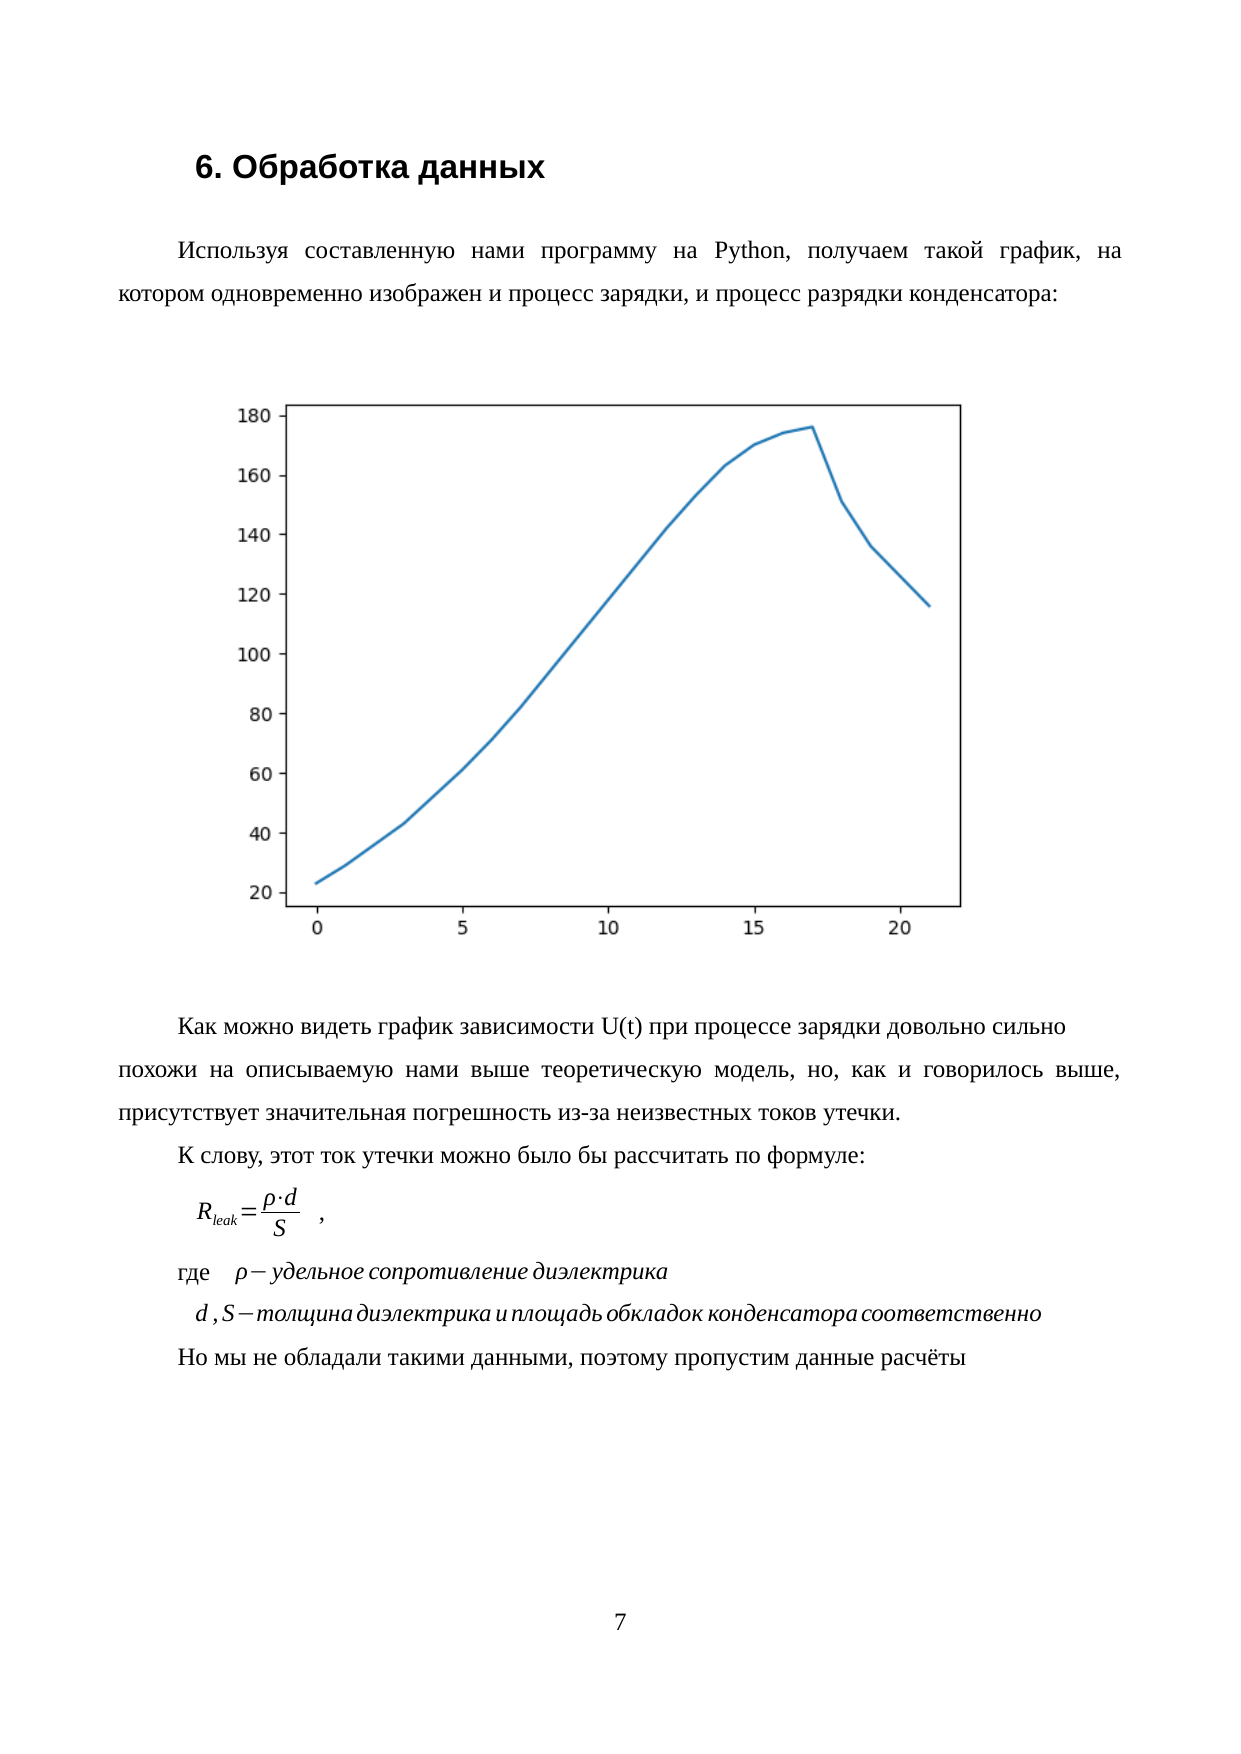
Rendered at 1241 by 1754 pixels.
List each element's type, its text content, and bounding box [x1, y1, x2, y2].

text похожи на описываемую нами выше теоретическую модель, но, как и говорилось выше, присутствует значительная погрешность из-за неизвестных токов утечки. [118, 1054, 1122, 1126]
subtitle 6. Обработка данных [136, 148, 1122, 186]
text , [118, 1183, 1122, 1242]
text Как можно видеть график зависимости U(t) при процессе зарядки довольно сильно [118, 1011, 1122, 1040]
picture [177, 326, 1047, 978]
text Но мы не обладали такими данными, поэтому пропустим данные расчёты [118, 1342, 1122, 1371]
text Используя составленную нами программу на Python, получаем такой график, на котором одновременно изображен и процесс зарядки, и процесс разрядки конденсатора: [118, 235, 1122, 307]
text где [118, 1257, 1122, 1286]
text К слову, этот ток утечки можно было бы рассчитать по формуле: [118, 1140, 1122, 1169]
